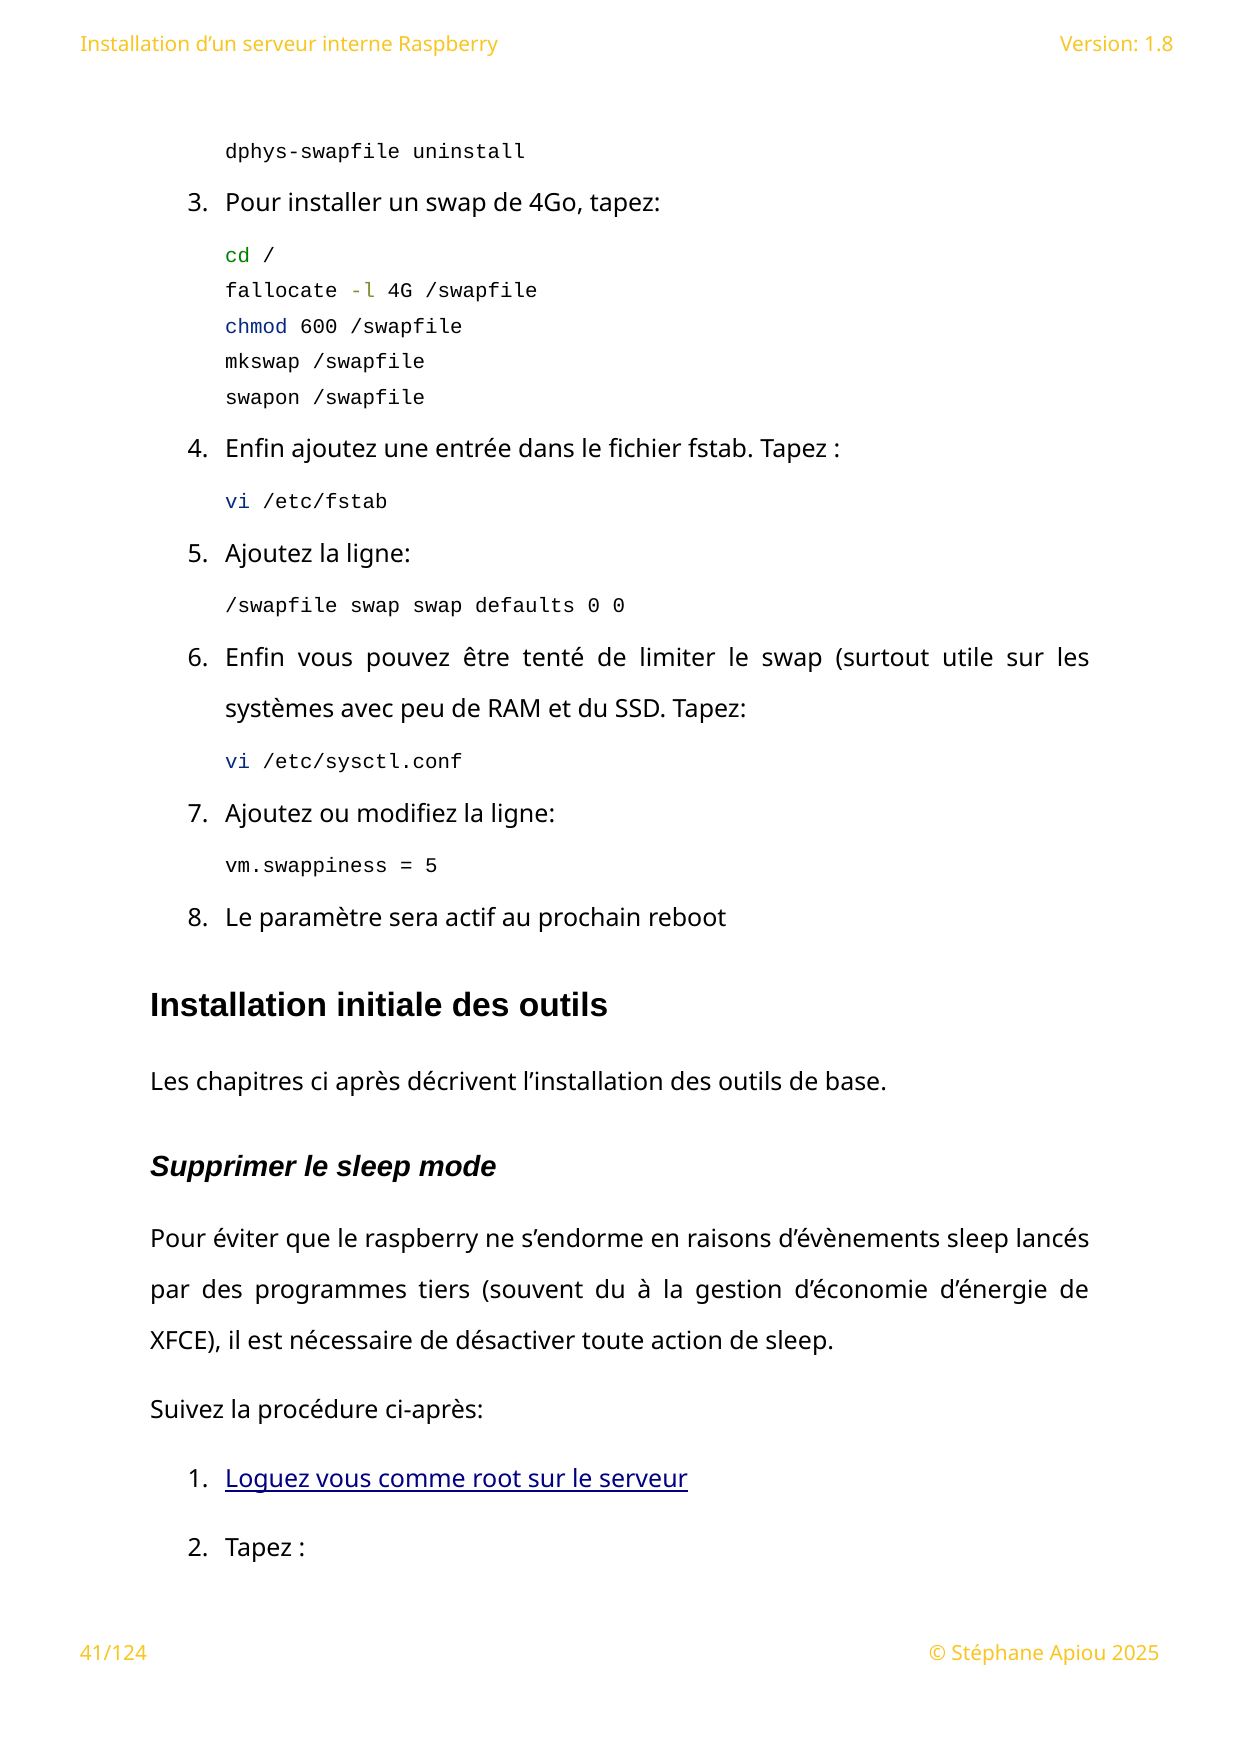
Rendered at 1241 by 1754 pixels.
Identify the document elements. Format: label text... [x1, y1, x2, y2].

list vi /etc/fstab [187, 491, 1090, 515]
list vm.swappiness = 5 [187, 855, 1090, 879]
text Les chapitres ci après décrivent l’installation des outils de base. [150, 1064, 1090, 1098]
list Loguez vous comme root sur le serveur [187, 1461, 1090, 1495]
subtitle Installation initiale des outils [150, 985, 1090, 1023]
list vi /etc/sysctl.conf [187, 751, 1090, 774]
list /swapfile swap swap defaults 0 0 [187, 596, 1090, 619]
list cd / [187, 245, 1090, 269]
list Enfin vous pouvez être tenté de limiter le swap (surtout utile sur les systèmes avec peu de RAM et du SSD. Tapez: [187, 640, 1090, 725]
list fallocate -l 4G /swapfile [187, 281, 1090, 304]
list Tapez : [187, 1530, 1090, 1564]
list Enfin ajoutez une entrée dans le fichier fstab. Tapez : [187, 431, 1090, 465]
text Suivez la procédure ci-après: [150, 1392, 1090, 1426]
list mkswap /swapfile [187, 351, 1090, 375]
list Pour installer un swap de 4Go, tapez: [187, 185, 1090, 219]
list dphys-swapfile uninstall [187, 141, 1090, 164]
subtitle Supprimer le sleep mode [150, 1149, 1090, 1183]
list Le paramètre sera actif au prochain reboot [187, 900, 1090, 934]
list chmod 600 /swapfile [187, 316, 1090, 339]
list swapon /swapfile [187, 387, 1090, 410]
list Ajoutez la ligne: [187, 536, 1090, 569]
text Pour éviter que le raspberry ne s’endorme en raisons d’évènements sleep lancés par des programmes tiers (souvent du à la gestion d’économie d’énergie de XFCE), il est nécessaire de désactiver toute action de sleep. [150, 1221, 1090, 1357]
list Ajoutez ou modifiez la ligne: [187, 795, 1090, 829]
